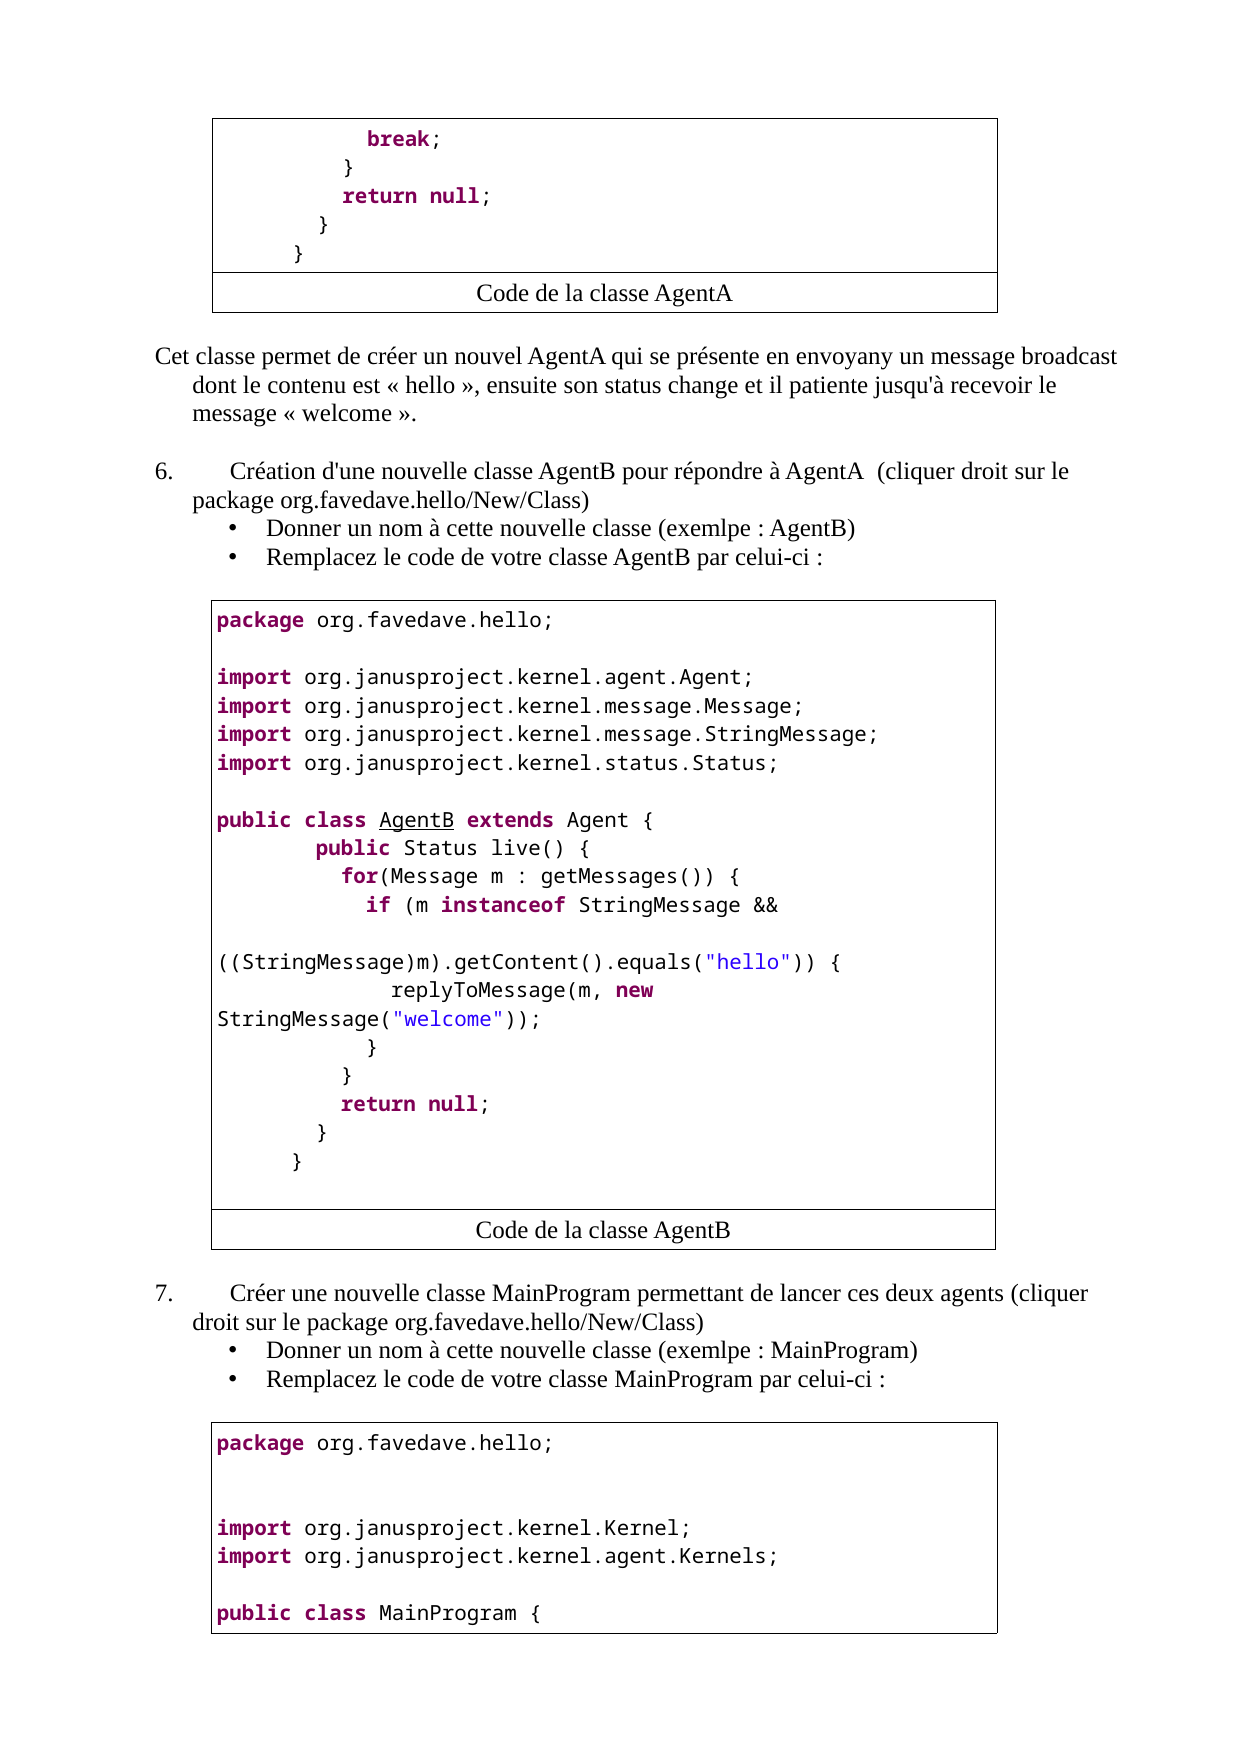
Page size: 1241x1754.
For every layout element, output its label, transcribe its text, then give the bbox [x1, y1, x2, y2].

table_header package org.favedave.hello; import org.janusproject.kernel.Kernel; import org.janusproject.kernel.agent.Kernels; public class MainProgram { [212, 1423, 997, 1632]
list Créer une nouvelle classe MainProgram permettant de lancer ces deux agents (cliquer droit sur le package org.favedave.hello/New/Class) [154, 1278, 1122, 1336]
table_header package org.favedave.hello; import org.janusproject.kernel.agent.Agent; import org.janusproject.kernel.message.Message; import org.janusproject.kernel.message.StringMessage; import org.janusproject.kernel.status.Status; public class AgentB extends Agent { public Status live() { for(Message m : getMessages()) { if (m instanceof StringMessage && ((StringMessage)m).getContent().equals("hello")) { replyToMessage(m, new StringMessage("welcome")); } } return null; } } [212, 601, 995, 1209]
list Création d'une nouvelle classe AgentB pour répondre à AgentA (cliquer droit sur le package org.favedave.hello/New/Class) [154, 456, 1122, 513]
table_cell Code de la classe AgentA [213, 273, 997, 312]
text Cet classe permet de créer un nouvel AgentA qui se présente en envoyany un message broadcast dont le contenu est « hello », ensuite son status change et il patiente jusqu'à recevoir le message « welcome ». [154, 341, 1122, 427]
list Donner un nom à cette nouvelle classe (exemlpe : AgentB) [228, 513, 1122, 542]
table_cell Code de la classe AgentB [212, 1210, 995, 1249]
table_header break; } return null; } } [213, 119, 997, 272]
list Remplacez le code de votre classe MainProgram par celui-ci : [228, 1364, 1122, 1393]
list Donner un nom à cette nouvelle classe (exemlpe : MainProgram) [228, 1336, 1122, 1364]
list Remplacez le code de votre classe AgentB par celui-ci : [228, 542, 1122, 571]
